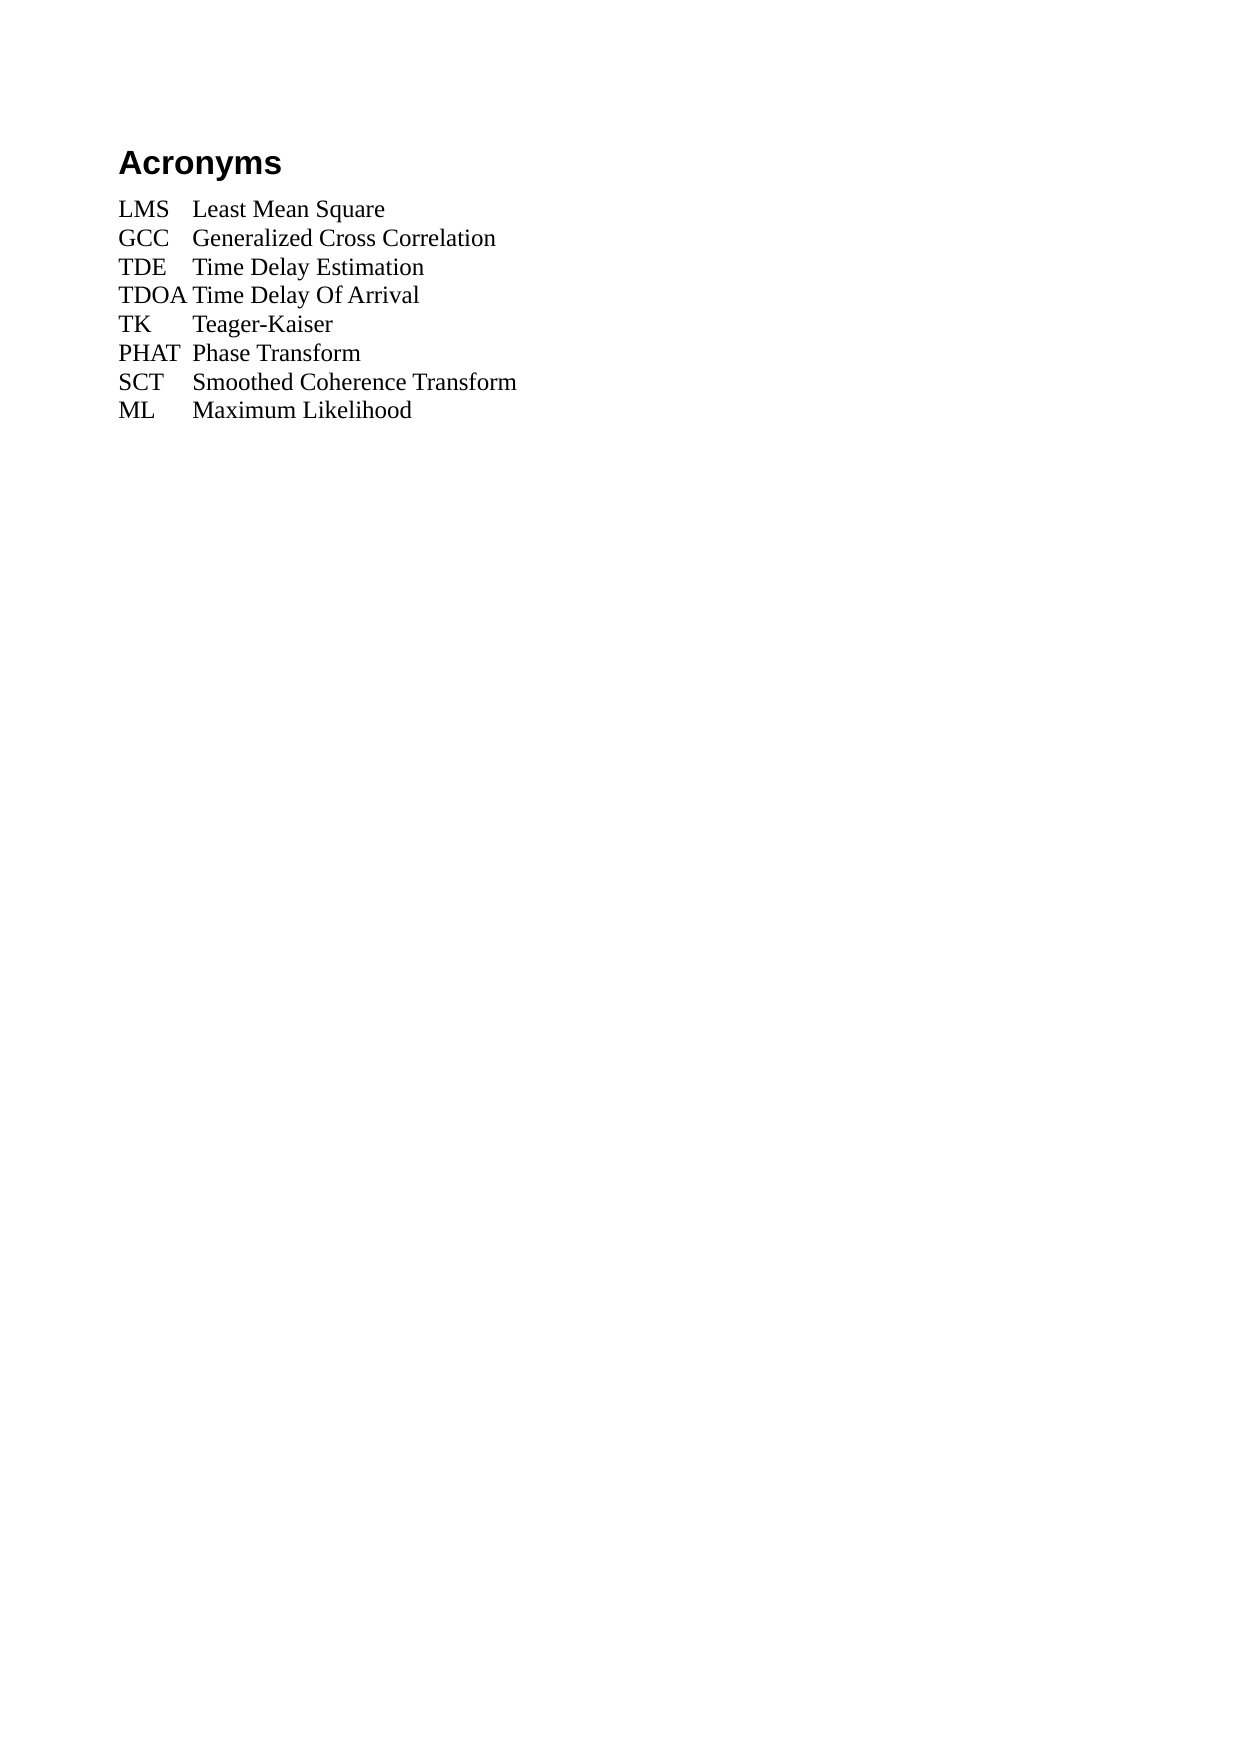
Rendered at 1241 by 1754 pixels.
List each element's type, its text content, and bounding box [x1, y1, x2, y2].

text SCT Smoothed Coherence Transform [118, 367, 1122, 396]
text LMS Least Mean Square [118, 194, 1122, 223]
text PHAT Phase Transform [118, 338, 1122, 367]
text TDE Time Delay Estimation [118, 252, 1122, 281]
text TK Teager-Kaiser [118, 309, 1122, 338]
text GCC Generalized Cross Correlation [118, 223, 1122, 252]
text ML Maximum Likelihood [118, 396, 1122, 424]
subtitle Acronyms [118, 143, 1122, 182]
text TDOA Time Delay Of Arrival [118, 281, 1122, 309]
